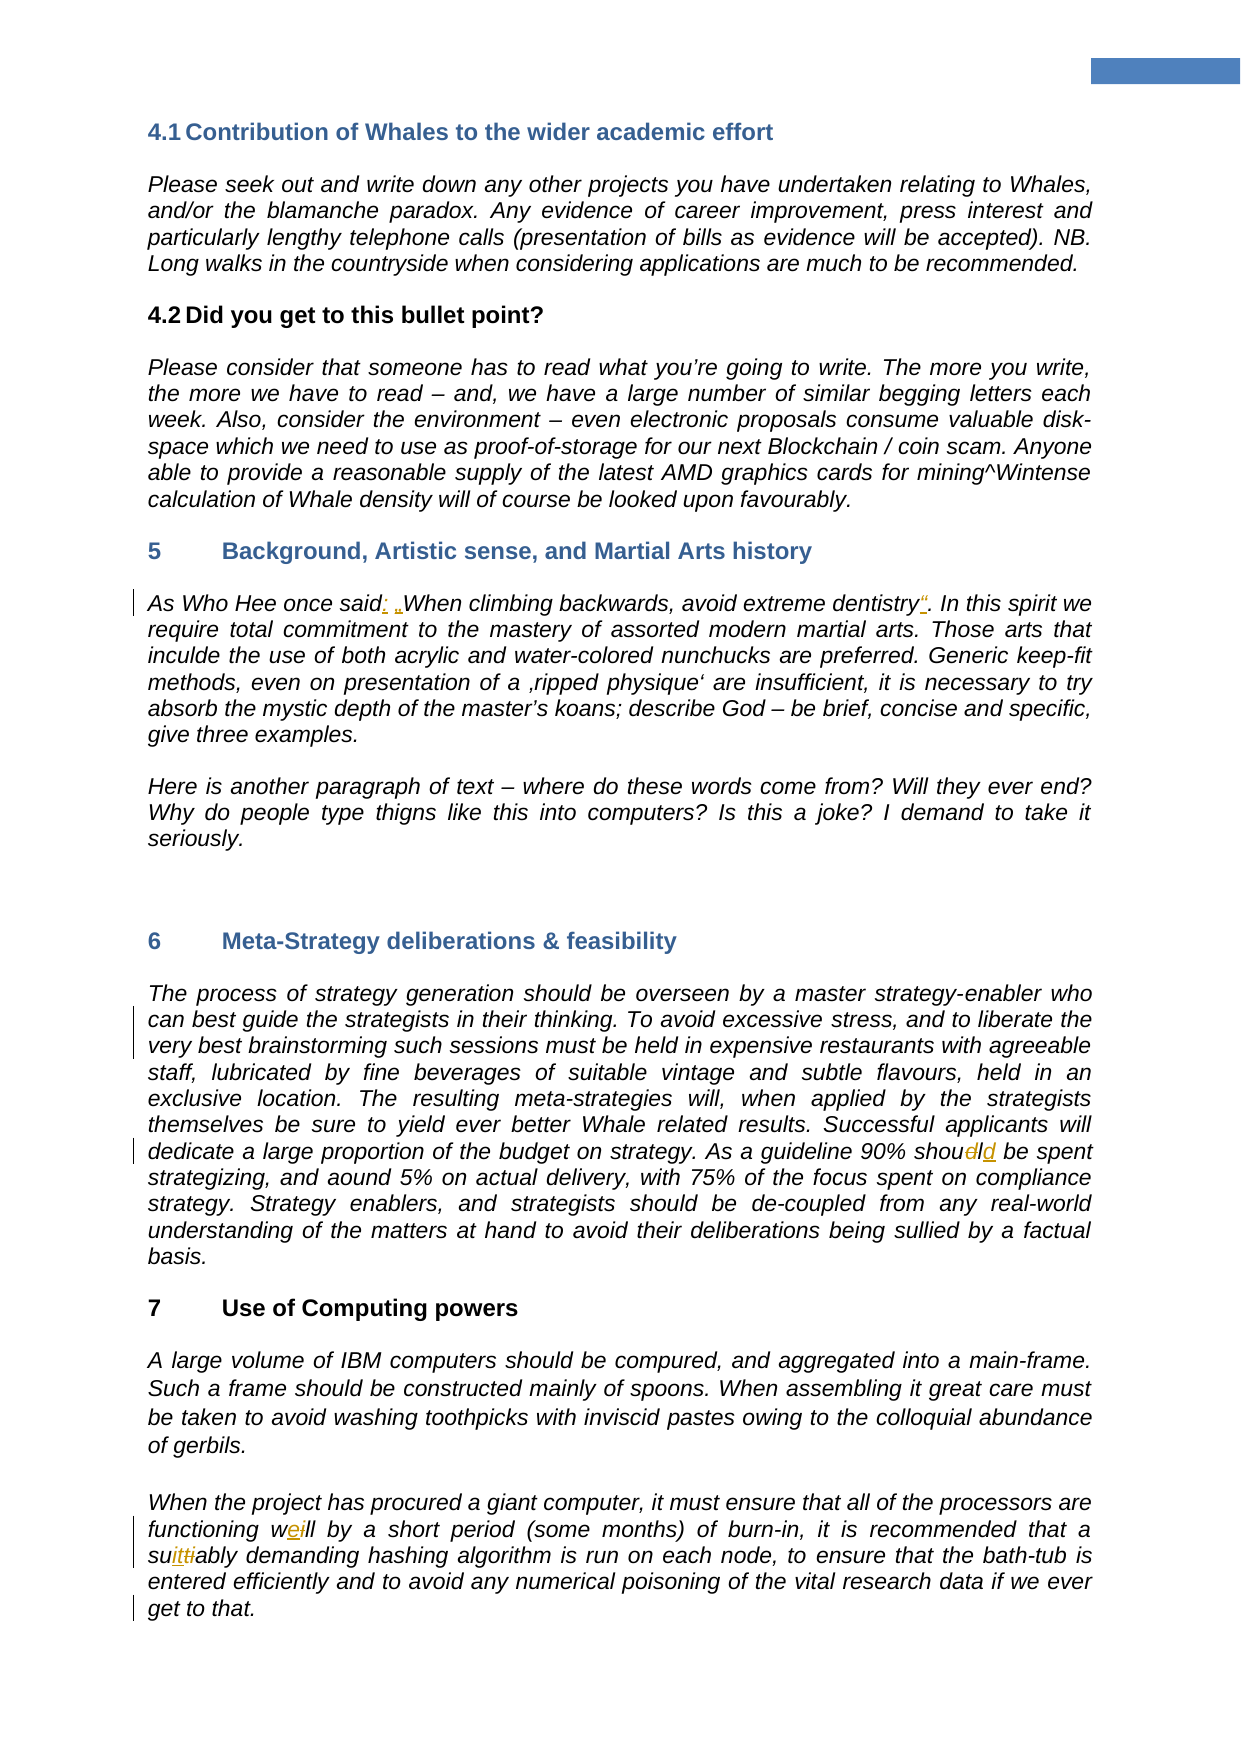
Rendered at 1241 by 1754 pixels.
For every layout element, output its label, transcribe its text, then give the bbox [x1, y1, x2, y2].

text As Who Hee once said: „When climbing backwards, avoid extreme dentistry“. In this spirit we require total commitment to the mastery of assorted modern martial arts. Those arts that inculde the use of both acrylic and water-colored nunchucks are preferred. Generic keep-fit methods, even on presentation of a ‚ripped physique‘ are insufficient, it is necessary to try absorb the mystic depth of the master’s koans; describe God – be brief, concise and specific, give three examples. [148, 589, 1092, 748]
subtitle Meta-Strategy deliberations & feasibility [148, 927, 1092, 954]
subtitle Contribution of Whales to the wider academic effort [148, 118, 1092, 146]
text Please consider that someone has to read what you’re going to write. The more you write, the more we have to read – and, we have a large number of similar begging letters each week. Also, consider the environment – even electronic proposals consume valuable disk-space which we need to use as proof-of-storage for our next Blockchain / coin scam. Anyone able to provide a reasonable supply of the latest AMD graphics cards for mining^Wintense calculation of Whale density will of course be looked upon favourably. [148, 354, 1092, 512]
subtitle Background, Artistic sense, and Martial Arts history [148, 537, 1092, 564]
text A large volume of IBM computers should be compured, and aggregated into a main-frame. Such a frame should be constructed mainly of spoons. When assembling it great care must be taken to avoid washing toothpicks with inviscid pastes owing to the colloquial abundance of gerbils. [148, 1347, 1092, 1459]
subtitle Did you get to this bullet point? [148, 301, 1092, 329]
subtitle Use of Computing powers [148, 1294, 1092, 1322]
text Please seek out and write down any other projects you have undertaken relating to Whales, and/or the blamanche paradox. Any evidence of career improvement, press interest and particularly lengthy telephone calls (presentation of bills as evidence will be accepted). NB. Long walks in the countryside when considering applications are much to be recommended. [148, 171, 1092, 276]
text Here is another paragraph of text – where do these words come from? Will they ever end? Why do people type thigns like this into computers? Is this a joke? I demand to take it seriously. [148, 773, 1092, 852]
text The process of strategy generation should be overseen by a master strategy-enabler who can best guide the strategists in their thinking. To avoid excessive stress, and to liberate the very best brainstorming such sessions must be held in expensive restaurants with agreeable staff, lubricated by fine beverages of suitable vintage and subtle flavours, held in an exclusive location. The resulting meta-strategies will, when applied by the strategists themselves be sure to yield ever better Whale related results. Successful applicants will dedicate a large proportion of the budget on strategy. As a guideline 90% should be spent strategizing, and aound 5% on actual delivery, with 75% of the focus spent on compliance strategy. Strategy enablers, and strategists should be de-coupled from any real-world understanding of the matters at hand to avoid their deliberations being sullied by a factual basis. [148, 979, 1092, 1269]
text When the project has procured a giant computer, it must ensure that all of the processors are functioning well by a short period (some months) of burn-in, it is recommended that a suitably demanding hashing algorithm is run on each node, to ensure that the bath-tub is entered efficiently and to avoid any numerical poisoning of the vital research data if we ever get to that. [148, 1489, 1092, 1621]
